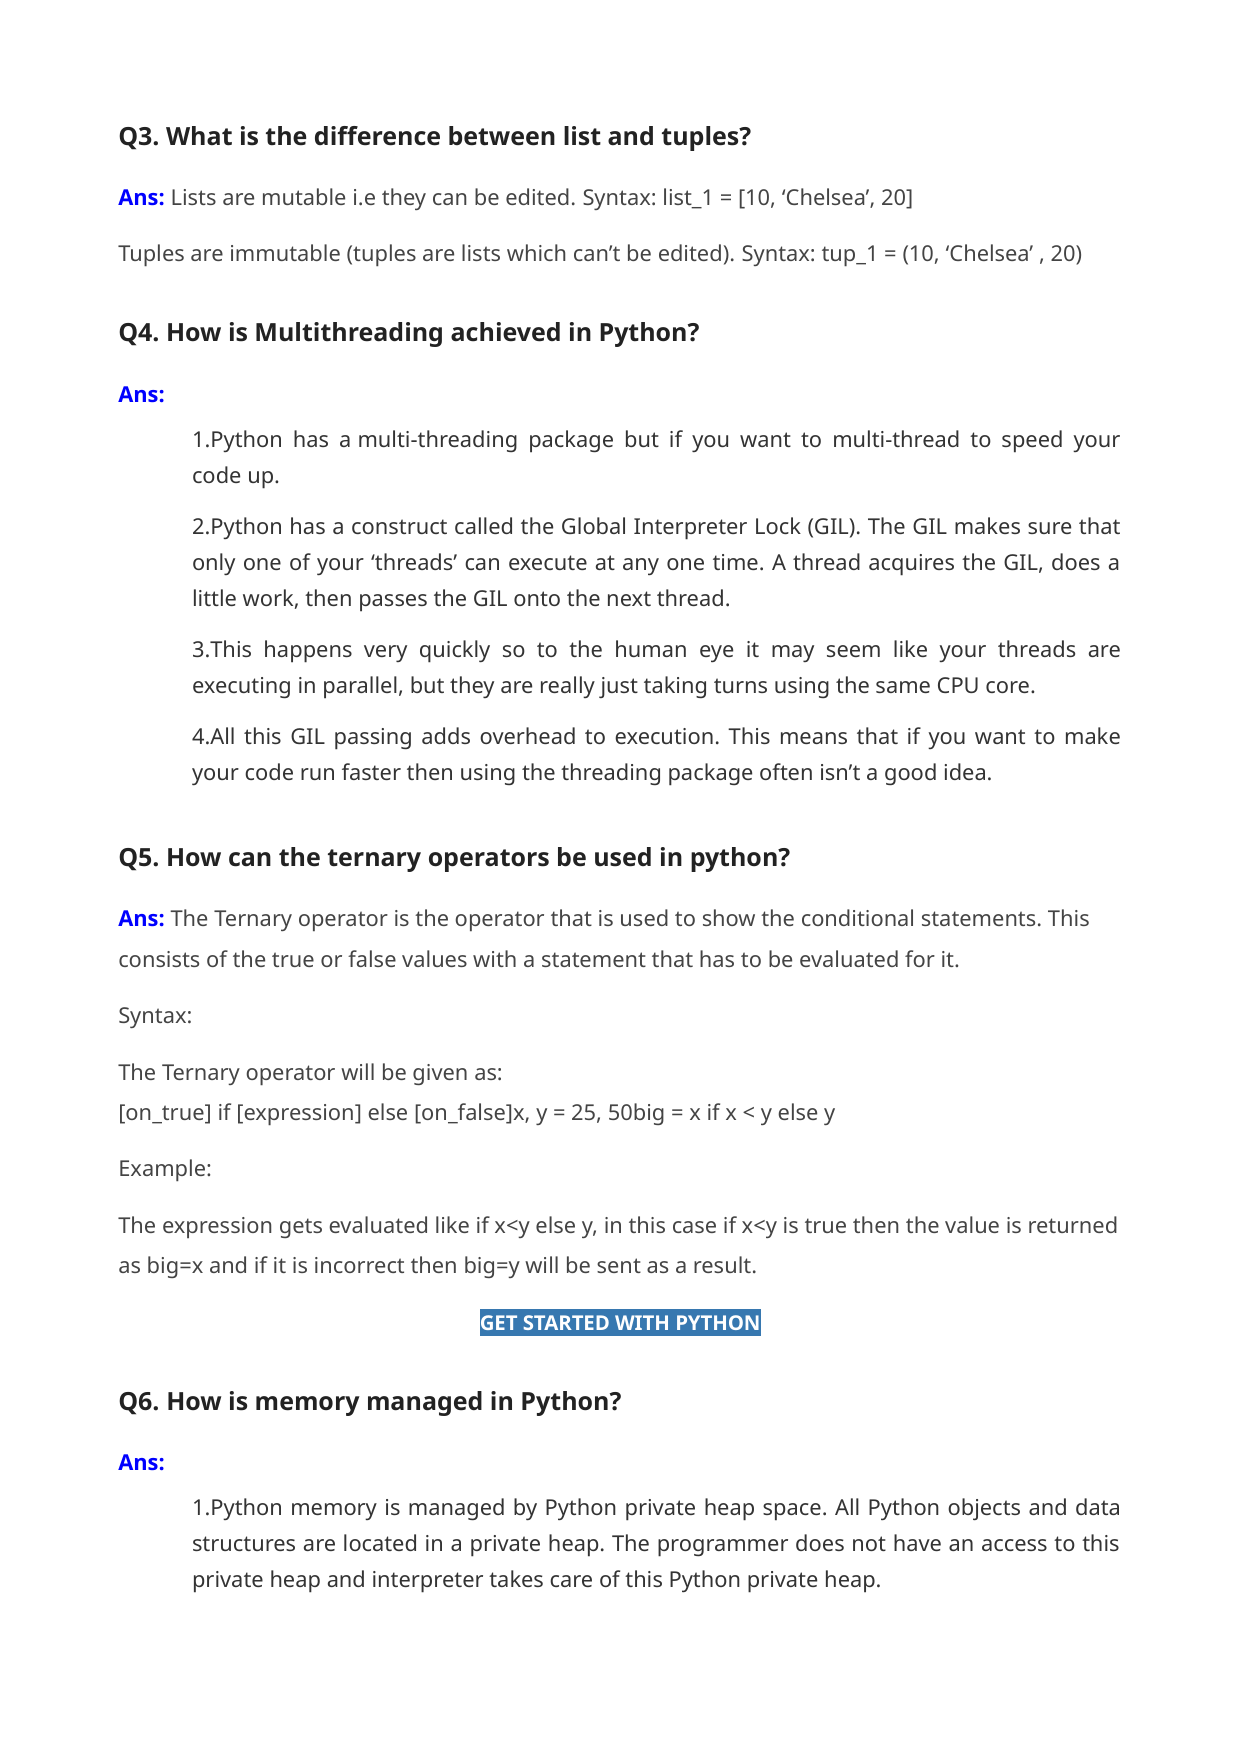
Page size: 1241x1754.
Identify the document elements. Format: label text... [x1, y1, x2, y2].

list Python has a construct called the Global Interpreter Lock (GIL). The GIL makes sure that only one of your ‘threads’ can execute at any one time. A thread acquires the GIL, does a little work, then passes the GIL onto the next thread. [118, 511, 1122, 612]
text Ans: The Ternary operator is the operator that is used to show the conditional statements. This consists of the true or false values with a statement that has to be evaluated for it. [118, 892, 1122, 974]
list Python has a multi-threading package but if you want to multi-thread to speed your code up. [118, 424, 1122, 490]
text Syntax: [118, 989, 1122, 1030]
subtitle Q6. How is memory managed in Python? [118, 1383, 1122, 1417]
subtitle Q5. How can the ternary operators be used in python? [118, 839, 1122, 873]
text Ans: Lists are mutable i.e they can be edited. Syntax: list_1 = [10, ‘Chelsea’, 20] [118, 171, 1122, 212]
text The expression gets evaluated like if x<y else y, in this case if x<y is true then the value is returned as big=x and if it is incorrect then big=y will be sent as a result. [118, 1199, 1122, 1280]
list This happens very quickly so to the human eye it may seem like your threads are executing in parallel, but they are really just taking turns using the same CPU core. [118, 634, 1122, 699]
text GET STARTED WITH PYTHON [118, 1296, 1122, 1336]
list All this GIL passing adds overhead to execution. This means that if you want to make your code run faster then using the threading package often isn’t a good idea. [118, 721, 1122, 787]
text Tuples are immutable (tuples are lists which can’t be edited). Syntax: tup_1 = (10, ‘Chelsea’ , 20) [118, 227, 1122, 268]
text The Ternary operator will be given as: [on_true] if [expression] else [on_false]x, y = 25, 50big = x if x < y else y [118, 1046, 1122, 1127]
text Ans: [118, 368, 1122, 408]
subtitle Q3. What is the difference between list and tuples? [118, 118, 1122, 152]
text Ans: [118, 1436, 1122, 1477]
list Python memory is managed by Python private heap space. All Python objects and data structures are located in a private heap. The programmer does not have an access to this private heap and interpreter takes care of this Python private heap. [118, 1492, 1122, 1594]
text Example: [118, 1142, 1122, 1183]
subtitle Q4. How is Multithreading achieved in Python? [118, 315, 1122, 349]
